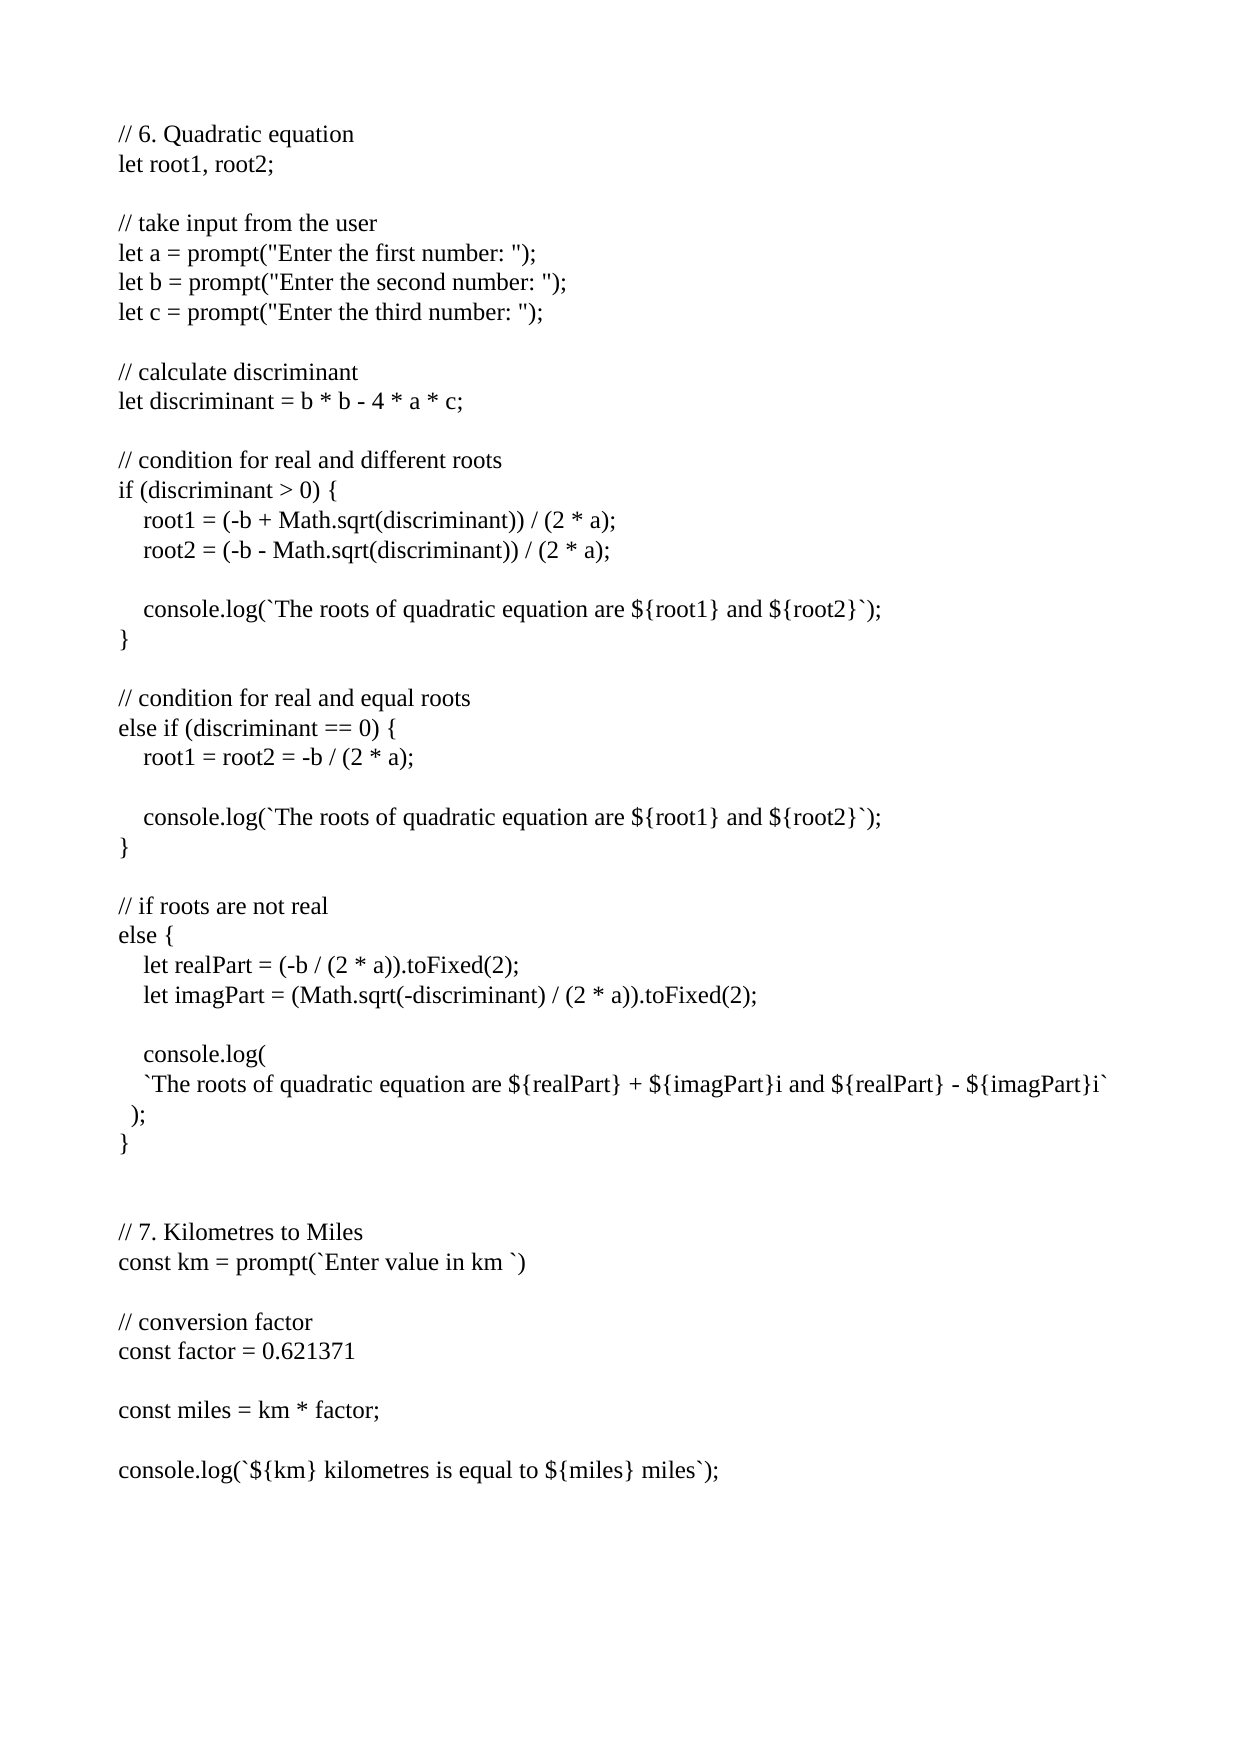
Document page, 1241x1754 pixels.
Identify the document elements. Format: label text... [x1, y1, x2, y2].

text const miles = km * factor; [118, 1395, 1122, 1424]
text console.log(`The roots of quadratic equation are ${root1} and ${root2}`); [118, 593, 1122, 623]
text } [118, 1127, 1122, 1157]
text let b = prompt("Enter the second number: "); [118, 267, 1122, 296]
text let discriminant = b * b - 4 * a * c; [118, 385, 1122, 415]
text let imagPart = (Math.sqrt(-discriminant) / (2 * a)).toFixed(2); [118, 979, 1122, 1009]
text } [118, 623, 1122, 652]
text root1 = (-b + Math.sqrt(discriminant)) / (2 * a); [118, 504, 1122, 534]
text // condition for real and different roots [118, 445, 1122, 474]
text const factor = 0.621371 [118, 1335, 1122, 1365]
text let a = prompt("Enter the first number: "); [118, 237, 1122, 267]
text let realPart = (-b / (2 * a)).toFixed(2); [118, 949, 1122, 979]
text else if (discriminant == 0) { [118, 712, 1122, 742]
text ); [118, 1098, 1122, 1127]
text // 6. Quadratic equation [118, 118, 1122, 148]
text } [118, 831, 1122, 860]
text console.log( [118, 1038, 1122, 1068]
text console.log(`The roots of quadratic equation are ${root1} and ${root2}`); [118, 801, 1122, 831]
text `The roots of quadratic equation are ${realPart} + ${imagPart}i and ${realPart} - ${imagPart}i` [118, 1068, 1122, 1098]
text else { [118, 920, 1122, 949]
text let c = prompt("Enter the third number: "); [118, 296, 1122, 326]
text root2 = (-b - Math.sqrt(discriminant)) / (2 * a); [118, 534, 1122, 563]
text const km = prompt(`Enter value in km `) [118, 1246, 1122, 1276]
text console.log(`${km} kilometres is equal to ${miles} miles`); [118, 1454, 1122, 1484]
text if (discriminant > 0) { [118, 474, 1122, 504]
text // calculate discriminant [118, 356, 1122, 385]
text // condition for real and equal roots [118, 682, 1122, 712]
text root1 = root2 = -b / (2 * a); [118, 742, 1122, 771]
text // conversion factor [118, 1306, 1122, 1335]
text // take input from the user [118, 207, 1122, 237]
text // 7. Kilometres to Miles [118, 1217, 1122, 1246]
text // if roots are not real [118, 890, 1122, 920]
text let root1, root2; [118, 148, 1122, 177]
